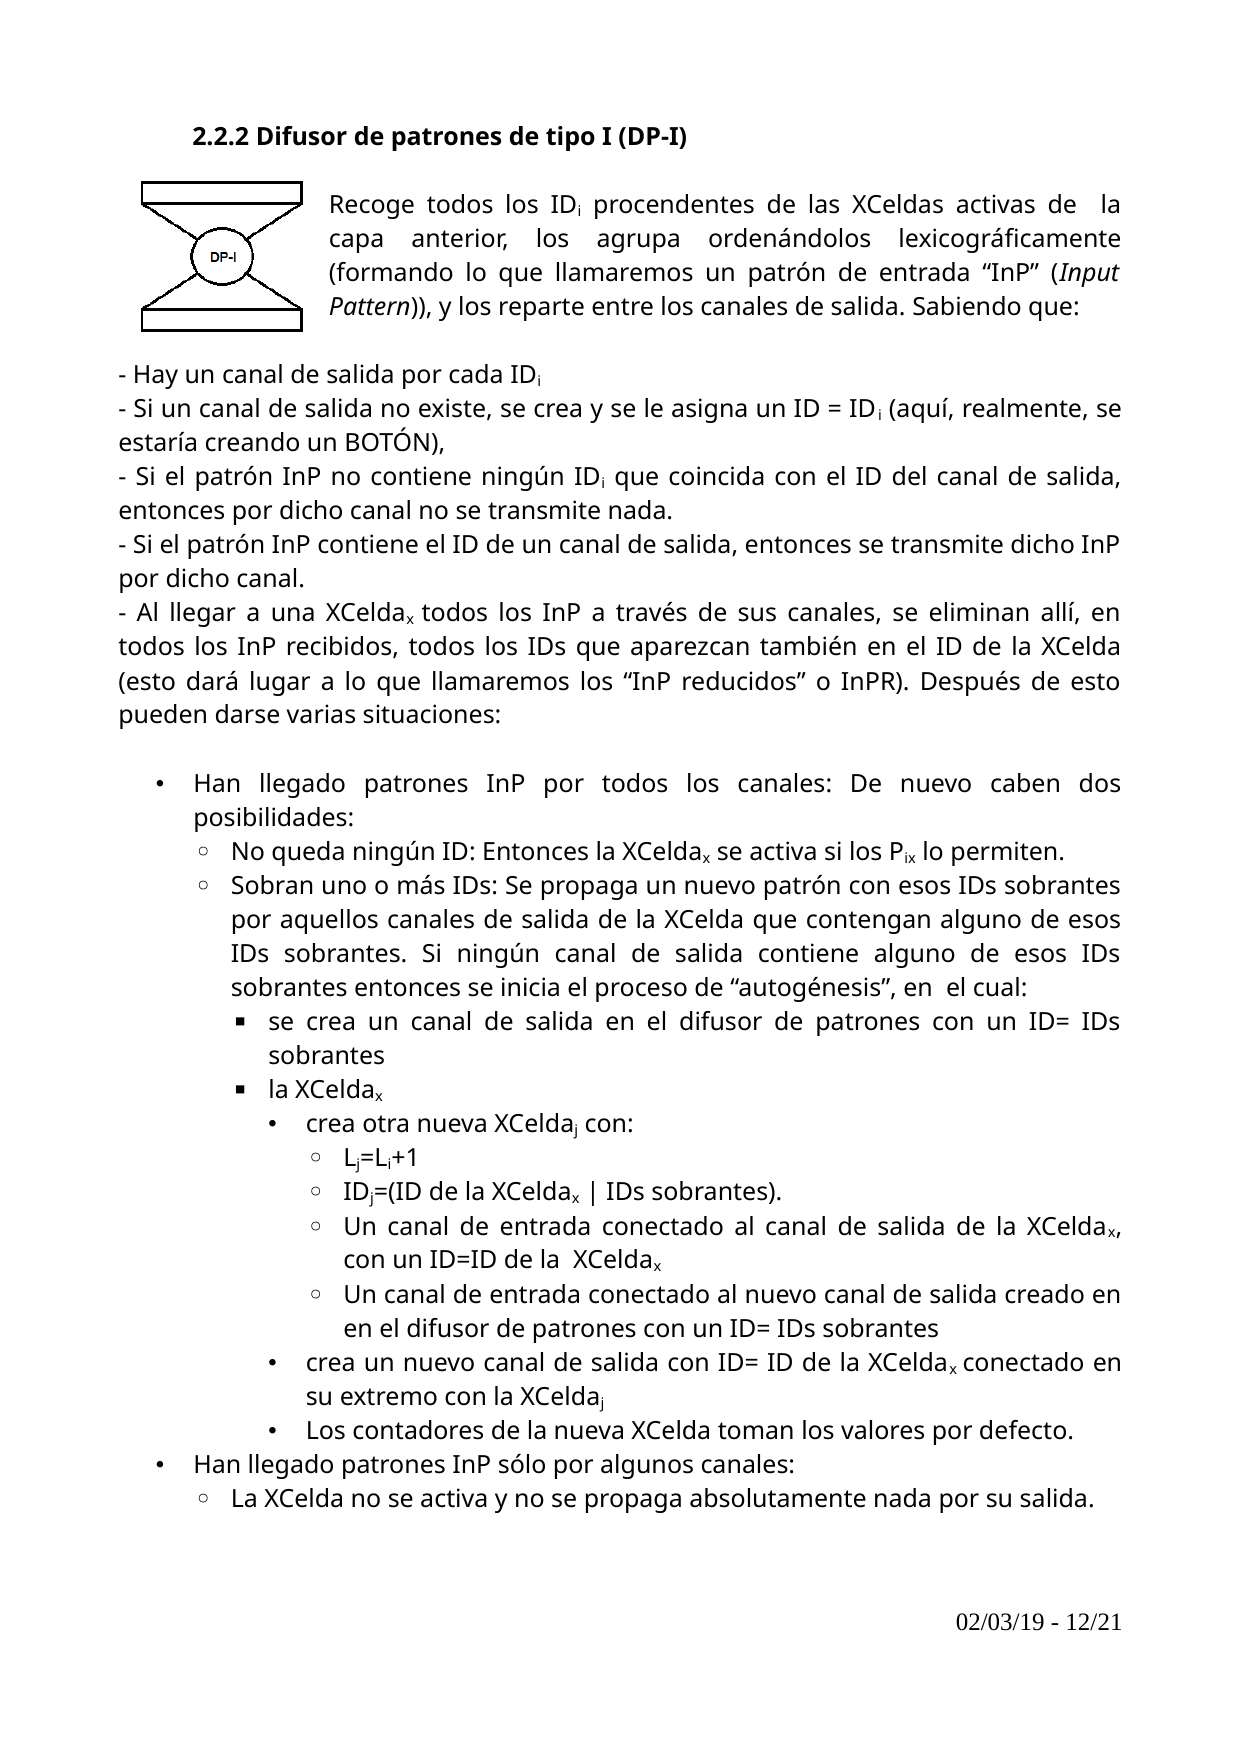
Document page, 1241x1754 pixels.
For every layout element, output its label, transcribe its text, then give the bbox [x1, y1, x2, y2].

text - Si el patrón InP no contiene ningún IDi que coincida con el ID del canal de salida, entonces por dicho canal no se transmite nada. [118, 459, 1122, 527]
list Lj=Li+1 [306, 1140, 1122, 1174]
text - Hay un canal de salida por cada IDi [118, 357, 1122, 391]
list se crea un canal de salida en el difusor de patrones con un ID= IDs sobrantes [231, 1004, 1122, 1072]
list crea otra nueva XCeldaj con: [268, 1106, 1122, 1140]
list crea un nuevo canal de salida con ID= ID de la XCeldax conectado en su extremo con la XCeldaj [268, 1344, 1122, 1412]
text - Si el patrón InP contiene el ID de un canal de salida, entonces se transmite dicho InP por dicho canal. [118, 527, 1122, 595]
list Sobran uno o más IDs: Se propaga un nuevo patrón con esos IDs sobrantes por aquellos canales de salida de la XCelda que contengan alguno de esos IDs sobrantes. Si ningún canal de salida contiene alguno de esos IDs sobrantes entonces se inicia el proceso de “autogénesis”, en el cual: [193, 867, 1122, 1004]
list Los contadores de la nueva XCelda toman los valores por defecto. [268, 1412, 1122, 1447]
picture [119, 162, 329, 353]
list la XCeldax [231, 1072, 1122, 1106]
list La XCelda no se activa y no se propaga absolutamente nada por su salida. [193, 1481, 1122, 1515]
list No queda ningún ID: Entonces la XCeldax se activa si los Pix lo permiten. [193, 833, 1122, 867]
list Un canal de entrada conectado al canal de salida de la XCeldax, con un ID=ID de la XCeldax [306, 1208, 1122, 1276]
list Han llegado patrones InP por todos los canales: De nuevo caben dos posibilidades: [156, 765, 1122, 833]
text - Al llegar a una XCeldax todos los InP a través de sus canales, se eliminan allí, en todos los InP recibidos, todos los IDs que aparezcan también en el ID de la XCelda (esto dará lugar a lo que llamaremos los “InP reducidos” o InPR). Después de esto pueden darse varias situaciones: [118, 595, 1122, 731]
text Recoge todos los IDi procendentes de las XCeldas activas de la capa anterior, los agrupa ordenándolos lexicográficamente (formando lo que llamaremos un patrón de entrada “InP” (Input Pattern)), y los reparte entre los canales de salida. Sabiendo que: [329, 186, 1122, 322]
list Un canal de entrada conectado al nuevo canal de salida creado en en el difusor de patrones con un ID= IDs sobrantes [306, 1276, 1122, 1344]
text 2.2.2 Difusor de patrones de tipo I (DP-I) [118, 118, 1122, 152]
list IDj=(ID de la XCeldax | IDs sobrantes). [306, 1174, 1122, 1208]
list Han llegado patrones InP sólo por algunos canales: [156, 1447, 1122, 1481]
text - Si un canal de salida no existe, se crea y se le asigna un ID = IDi (aquí, realmente, se estaría creando un BOTÓN), [118, 391, 1122, 459]
